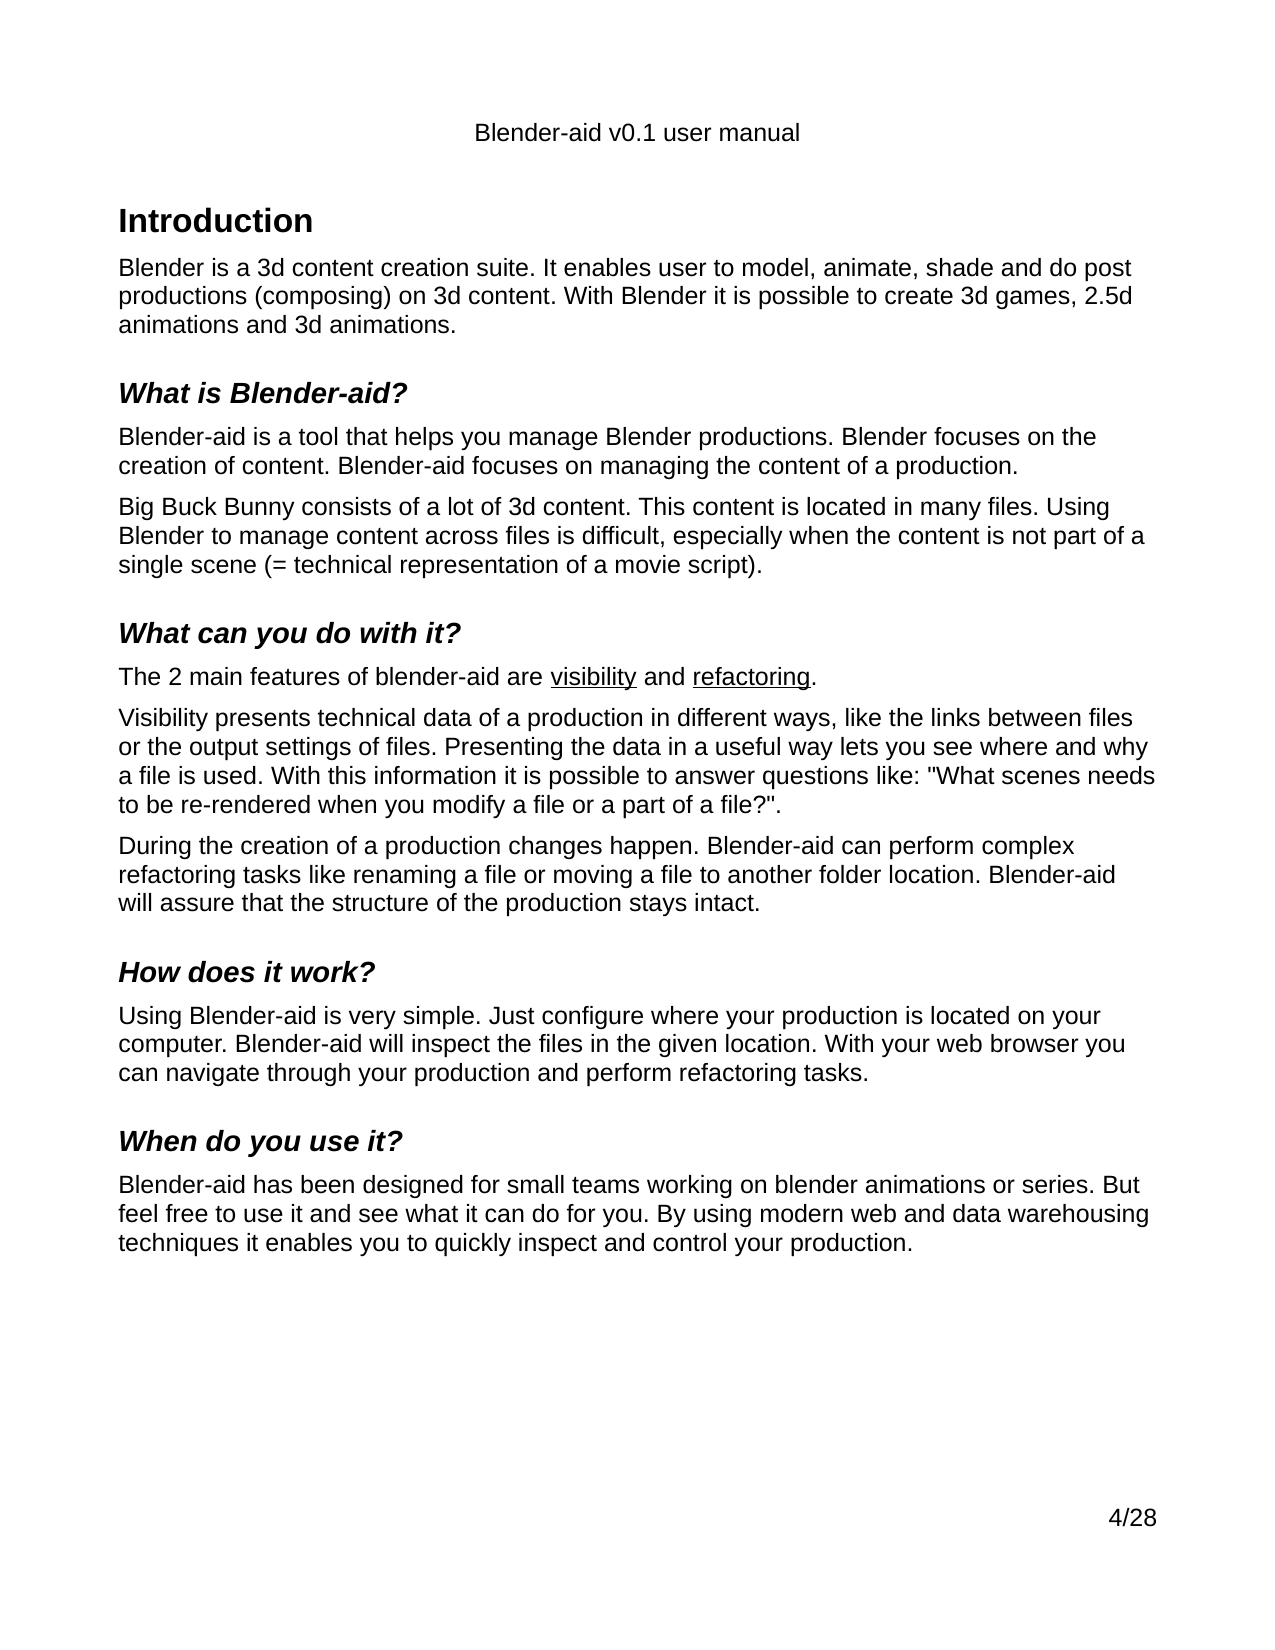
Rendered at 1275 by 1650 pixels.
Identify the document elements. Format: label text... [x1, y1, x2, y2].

subtitle What is Blender-aid? [118, 376, 1157, 410]
text The 2 main features of blender-aid are visibility and refactoring. [118, 662, 1157, 691]
subtitle When do you use it? [118, 1124, 1157, 1158]
text Using Blender-aid is very simple. Just configure where your production is located on your computer. Blender-aid will inspect the files in the given location. With your web browser you can navigate through your production and perform refactoring tasks. [118, 1001, 1157, 1087]
text Blender-aid has been designed for small teams working on blender animations or series. But feel free to use it and see what it can do for you. By using modern web and data warehousing techniques it enables you to quickly inspect and control your production. [118, 1170, 1157, 1257]
text During the creation of a production changes happen. Blender-aid can perform complex refactoring tasks like renaming a file or moving a file to another folder location. Blender-aid will assure that the structure of the production stays intact. [118, 831, 1157, 917]
text Visibility presents technical data of a production in different ways, like the links between files or the output settings of files. Presenting the data in a useful way lets you see where and why a file is used. With this information it is possible to answer questions like: "What scenes needs to be re-rendered when you modify a file or a part of a file?". [118, 703, 1157, 818]
text Blender is a 3d content creation suite. It enables user to model, animate, shade and do post productions (composing) on 3d content. With Blender it is possible to create 3d games, 2.5d animations and 3d animations. [118, 252, 1157, 339]
text Big Buck Bunny consists of a lot of 3d content. This content is located in many files. Using Blender to manage content across files is difficult, especially when the content is not part of a single scene (= technical representation of a movie script). [118, 492, 1157, 578]
text Blender-aid is a tool that helps you manage Blender productions. Blender focuses on the creation of content. Blender-aid focuses on managing the content of a production. [118, 422, 1157, 480]
subtitle How does it work? [118, 954, 1157, 988]
subtitle What can you do with it? [118, 616, 1157, 649]
subtitle Introduction [118, 201, 1157, 240]
